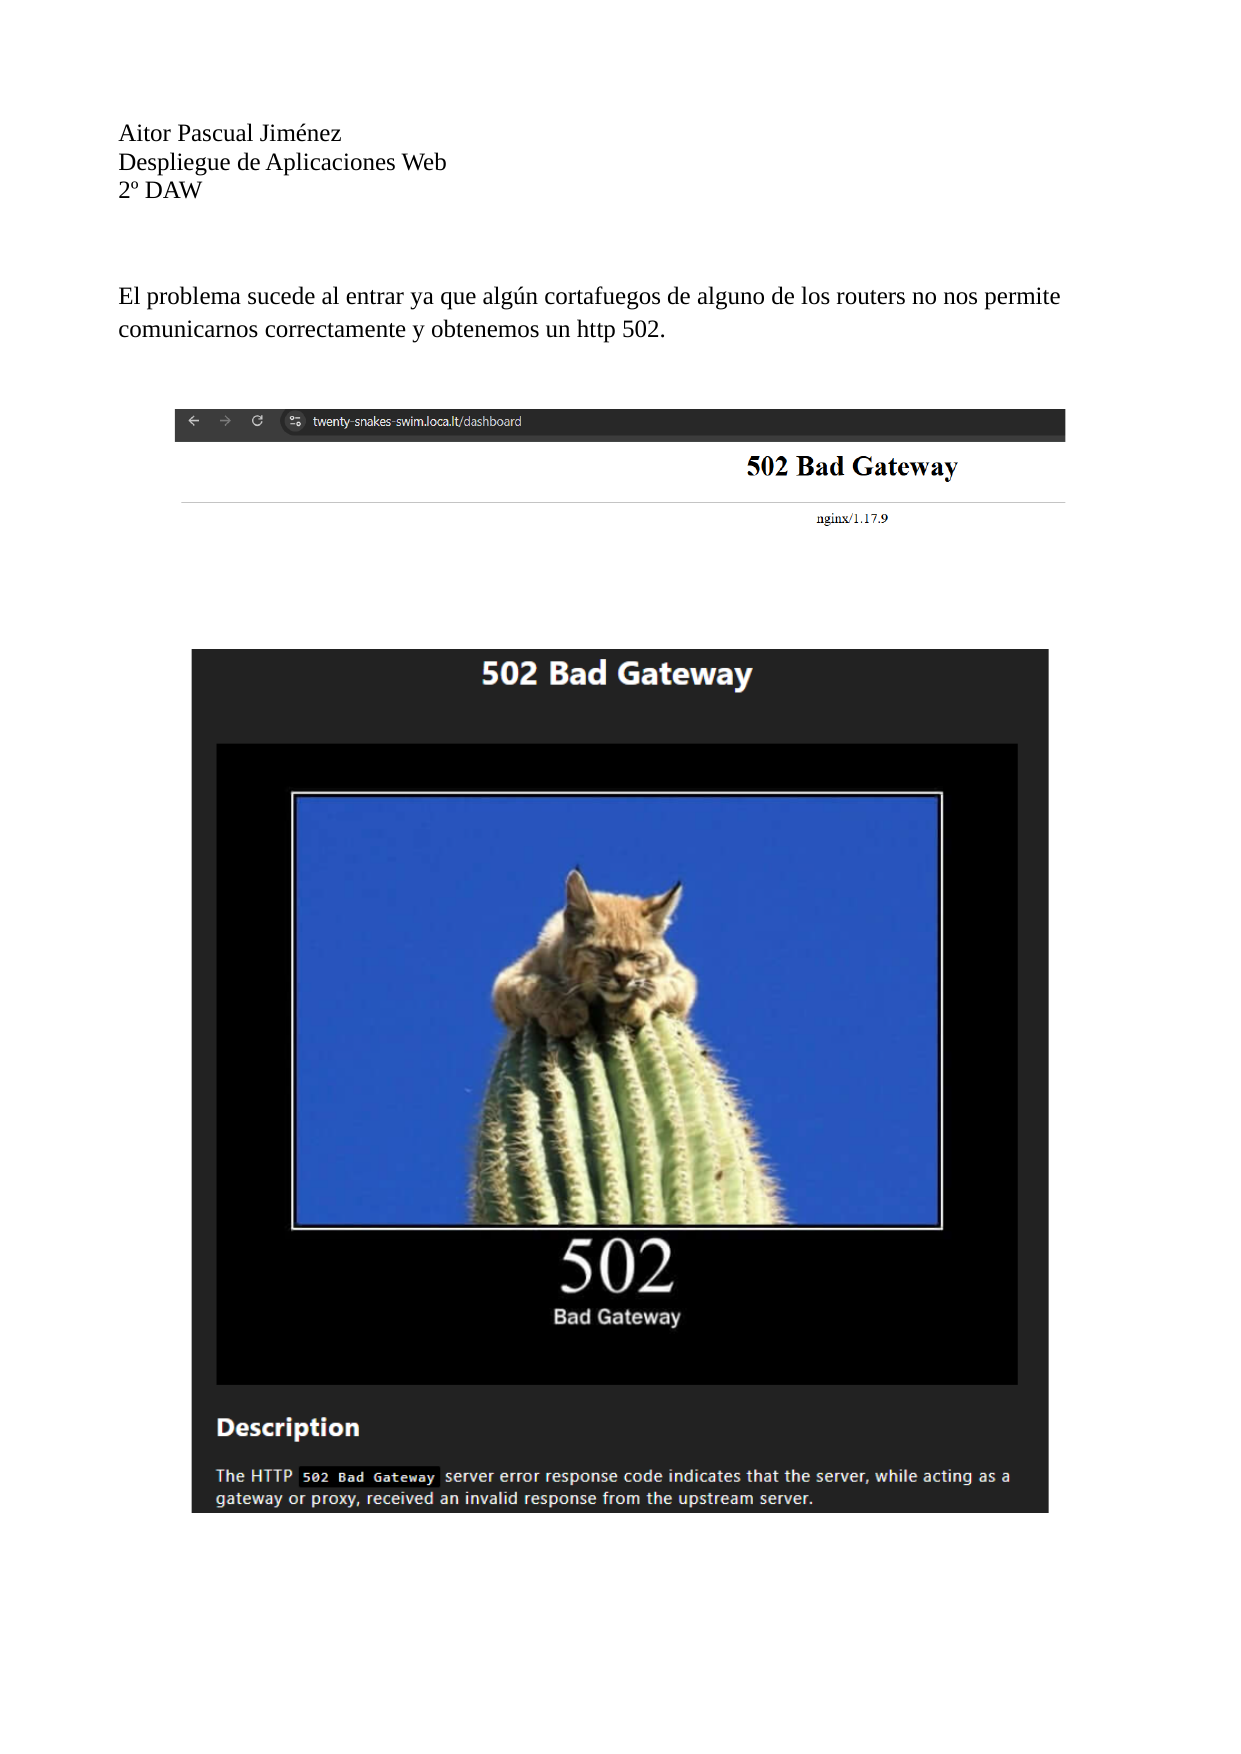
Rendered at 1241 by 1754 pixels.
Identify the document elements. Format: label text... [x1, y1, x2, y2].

text El problema sucede al entrar ya que algún cortafuegos de alguno de los routers no nos permite comunicarnos correctamente y obtenemos un http 502. [118, 281, 1122, 343]
picture [174, 409, 1066, 598]
picture [191, 649, 1049, 1513]
